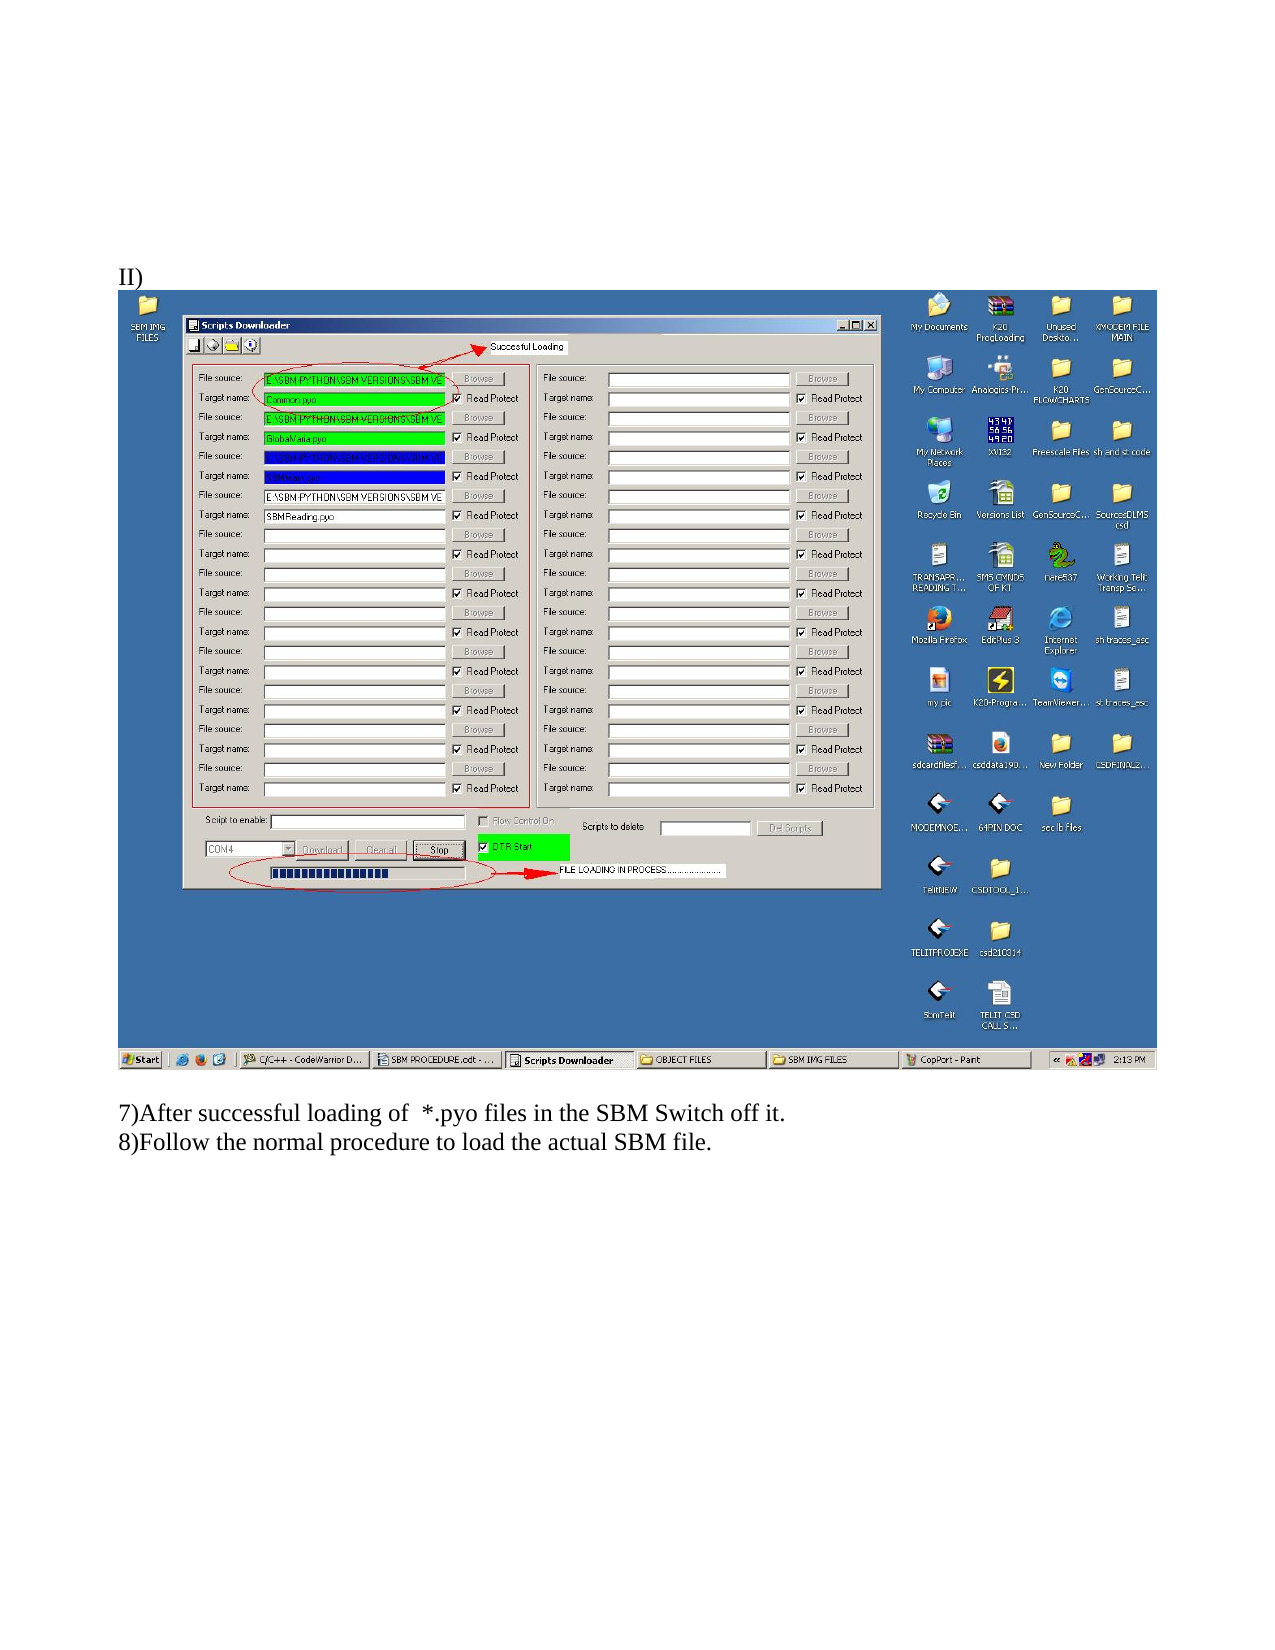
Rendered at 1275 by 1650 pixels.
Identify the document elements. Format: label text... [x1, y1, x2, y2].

text 8)Follow the normal procedure to load the actual SBM file. [118, 1127, 1157, 1156]
text II) [118, 262, 1157, 290]
picture [118, 290, 1157, 1070]
text 7)After successful loading of *.pyo files in the SBM Switch off it. [118, 1098, 1157, 1127]
